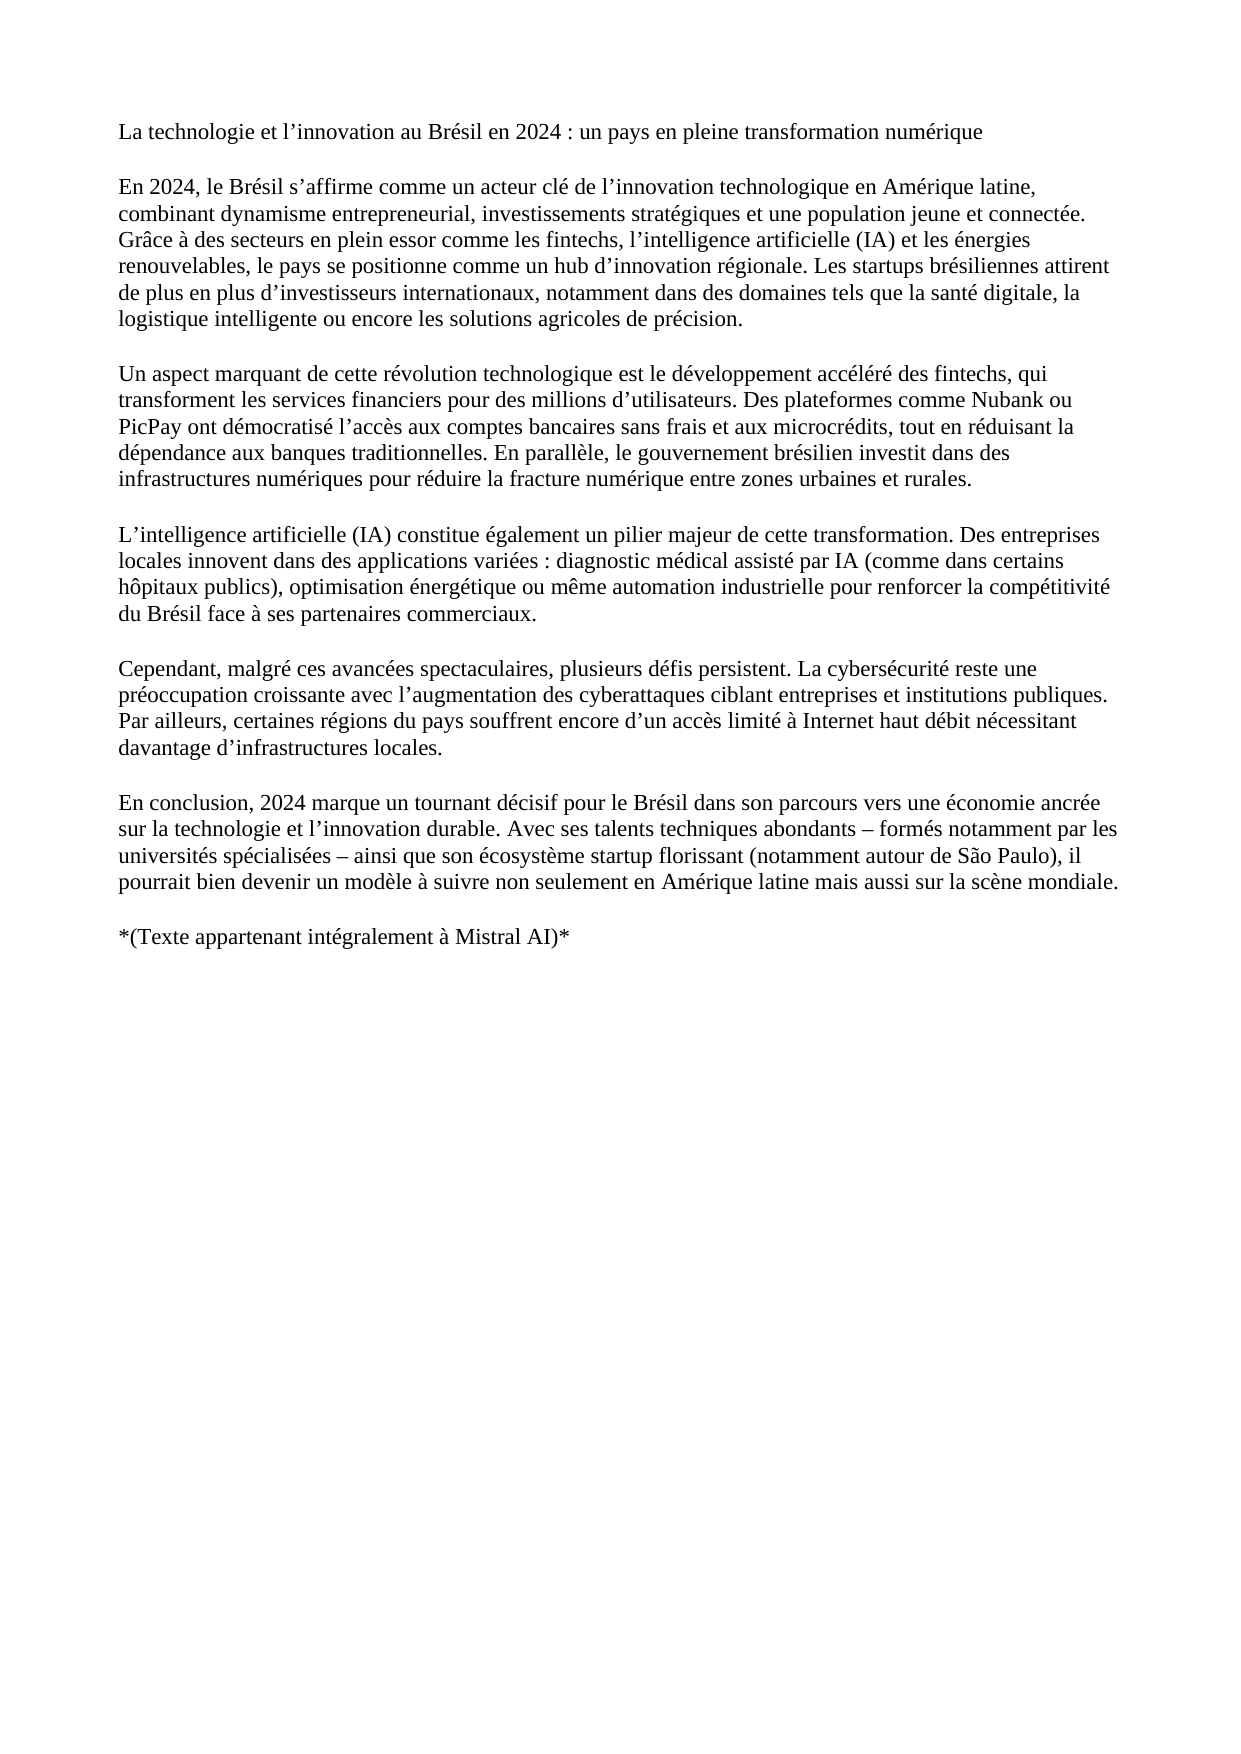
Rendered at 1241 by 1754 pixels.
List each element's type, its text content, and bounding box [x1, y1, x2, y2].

text *(Texte appartenant intégralement à Mistral AI)* [118, 923, 1122, 949]
text En conclusion, 2024 marque un tournant décisif pour le Brésil dans son parcours vers une économie ancrée sur la technologie et l’innovation durable. Avec ses talents techniques abondants – formés notamment par les universités spécialisées – ainsi que son écosystème startup florissant (notamment autour de São Paulo), il pourrait bien devenir un modèle à suivre non seulement en Amérique latine mais aussi sur la scène mondiale. [118, 789, 1122, 894]
text En 2024, le Brésil s’affirme comme un acteur clé de l’innovation technologique en Amérique latine, combinant dynamisme entrepreneurial, investissements stratégiques et une population jeune et connectée. Grâce à des secteurs en plein essor comme les fintechs, l’intelligence artificielle (IA) et les énergies renouvelables, le pays se positionne comme un hub d’innovation régionale. Les startups brésiliennes attirent de plus en plus d’investisseurs internationaux, notamment dans des domaines tels que la santé digitale, la logistique intelligente ou encore les solutions agricoles de précision. [118, 173, 1122, 331]
text Un aspect marquant de cette révolution technologique est le développement accéléré des fintechs, qui transforment les services financiers pour des millions d’utilisateurs. Des plateformes comme Nubank ou PicPay ont démocratisé l’accès aux comptes bancaires sans frais et aux microcrédits, tout en réduisant la dépendance aux banques traditionnelles. En parallèle, le gouvernement brésilien investit dans des infrastructures numériques pour réduire la fracture numérique entre zones urbaines et rurales. [118, 360, 1122, 492]
text L’intelligence artificielle (IA) constitue également un pilier majeur de cette transformation. Des entreprises locales innovent dans des applications variées : diagnostic médical assisté par IA (comme dans certains hôpitaux publics), optimisation énergétique ou même automation industrielle pour renforcer la compétitivité du Brésil face à ses partenaires commerciaux. [118, 521, 1122, 626]
text La technologie et l’innovation au Brésil en 2024 : un pays en pleine transformation numérique [118, 118, 1122, 144]
text Cependant, malgré ces avancées spectaculaires, plusieurs défis persistent. La cybersécurité reste une préoccupation croissante avec l’augmentation des cyberattaques ciblant entreprises et institutions publiques. Par ailleurs, certaines régions du pays souffrent encore d’un accès limité à Internet haut débit nécessitant davantage d’infrastructures locales. [118, 655, 1122, 760]
